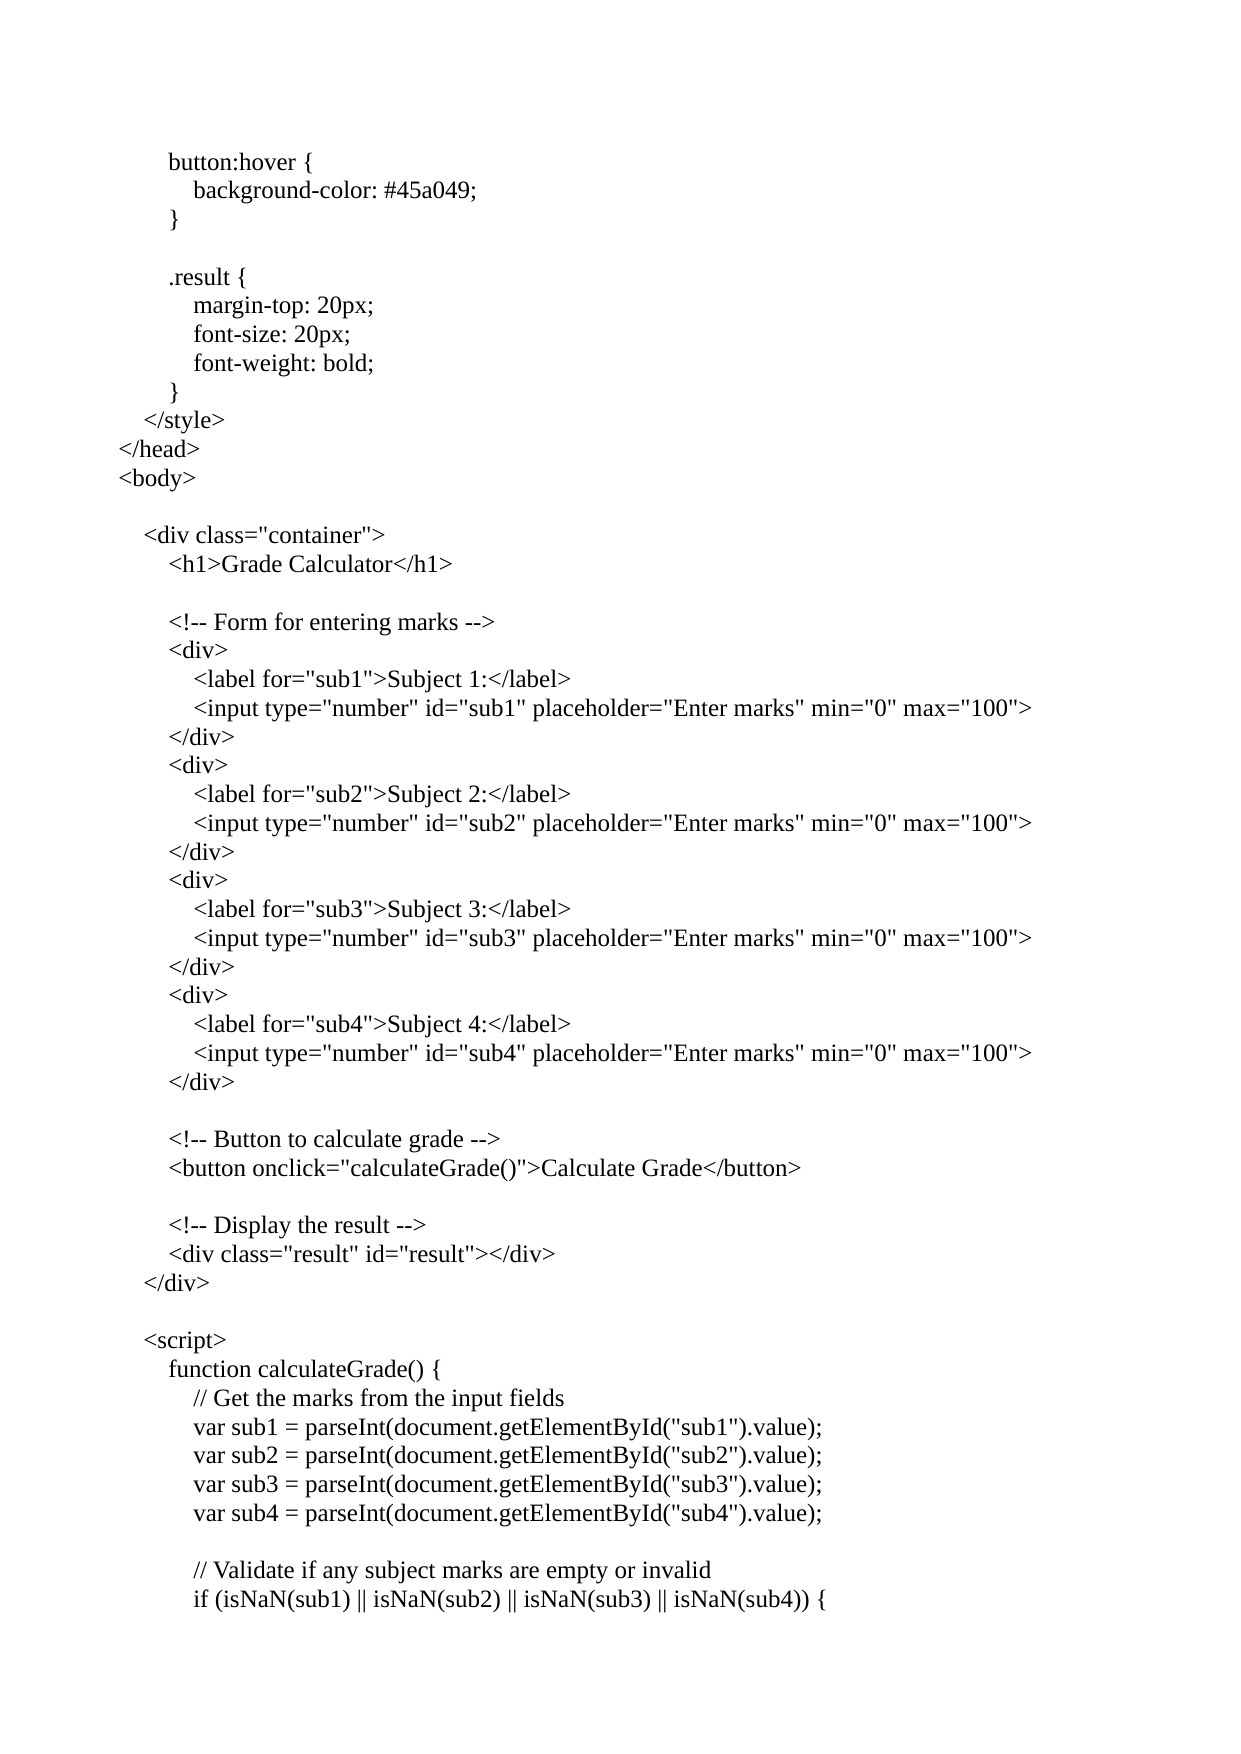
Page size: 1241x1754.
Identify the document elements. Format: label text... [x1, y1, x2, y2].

text <input type="number" id="sub2" placeholder="Enter marks" min="0" max="100"> [118, 808, 1122, 837]
text font-size: 20px; [118, 319, 1122, 348]
text </style> [118, 406, 1122, 434]
text if (isNaN(sub1) || isNaN(sub2) || isNaN(sub3) || isNaN(sub4)) { [118, 1584, 1122, 1613]
text </div> [118, 1067, 1122, 1096]
text <label for="sub2">Subject 2:</label> [118, 779, 1122, 808]
text // Validate if any subject marks are empty or invalid [118, 1556, 1122, 1584]
text <input type="number" id="sub3" placeholder="Enter marks" min="0" max="100"> [118, 923, 1122, 952]
text <div class="container"> [118, 521, 1122, 549]
text // Get the marks from the input fields [118, 1383, 1122, 1412]
text var sub4 = parseInt(document.getElementById("sub4").value); [118, 1498, 1122, 1527]
text <label for="sub3">Subject 3:</label> [118, 894, 1122, 923]
text <!-- Display the result --> [118, 1211, 1122, 1239]
text } [118, 204, 1122, 233]
text var sub3 = parseInt(document.getElementById("sub3").value); [118, 1469, 1122, 1498]
text </div> [118, 1268, 1122, 1297]
text <div> [118, 751, 1122, 779]
text font-weight: bold; [118, 348, 1122, 377]
text } [118, 377, 1122, 406]
text <input type="number" id="sub4" placeholder="Enter marks" min="0" max="100"> [118, 1038, 1122, 1067]
text </div> [118, 837, 1122, 866]
text .result { [118, 262, 1122, 291]
text </head> [118, 434, 1122, 463]
text <input type="number" id="sub1" placeholder="Enter marks" min="0" max="100"> [118, 693, 1122, 722]
text <!-- Form for entering marks --> [118, 607, 1122, 636]
text function calculateGrade() { [118, 1354, 1122, 1383]
text background-color: #45a049; [118, 176, 1122, 204]
text var sub2 = parseInt(document.getElementById("sub2").value); [118, 1441, 1122, 1469]
text <body> [118, 463, 1122, 492]
text <h1>Grade Calculator</h1> [118, 549, 1122, 578]
text <button onclick="calculateGrade()">Calculate Grade</button> [118, 1153, 1122, 1182]
text margin-top: 20px; [118, 291, 1122, 319]
text </div> [118, 952, 1122, 981]
text <label for="sub1">Subject 1:</label> [118, 664, 1122, 693]
text <div> [118, 636, 1122, 664]
text var sub1 = parseInt(document.getElementById("sub1").value); [118, 1412, 1122, 1441]
text </div> [118, 722, 1122, 751]
text <div> [118, 866, 1122, 894]
text <label for="sub4">Subject 4:</label> [118, 1009, 1122, 1038]
text button:hover { [118, 147, 1122, 176]
text <script> [118, 1326, 1122, 1354]
text <div class="result" id="result"></div> [118, 1239, 1122, 1268]
text <div> [118, 981, 1122, 1009]
text <!-- Button to calculate grade --> [118, 1124, 1122, 1153]
